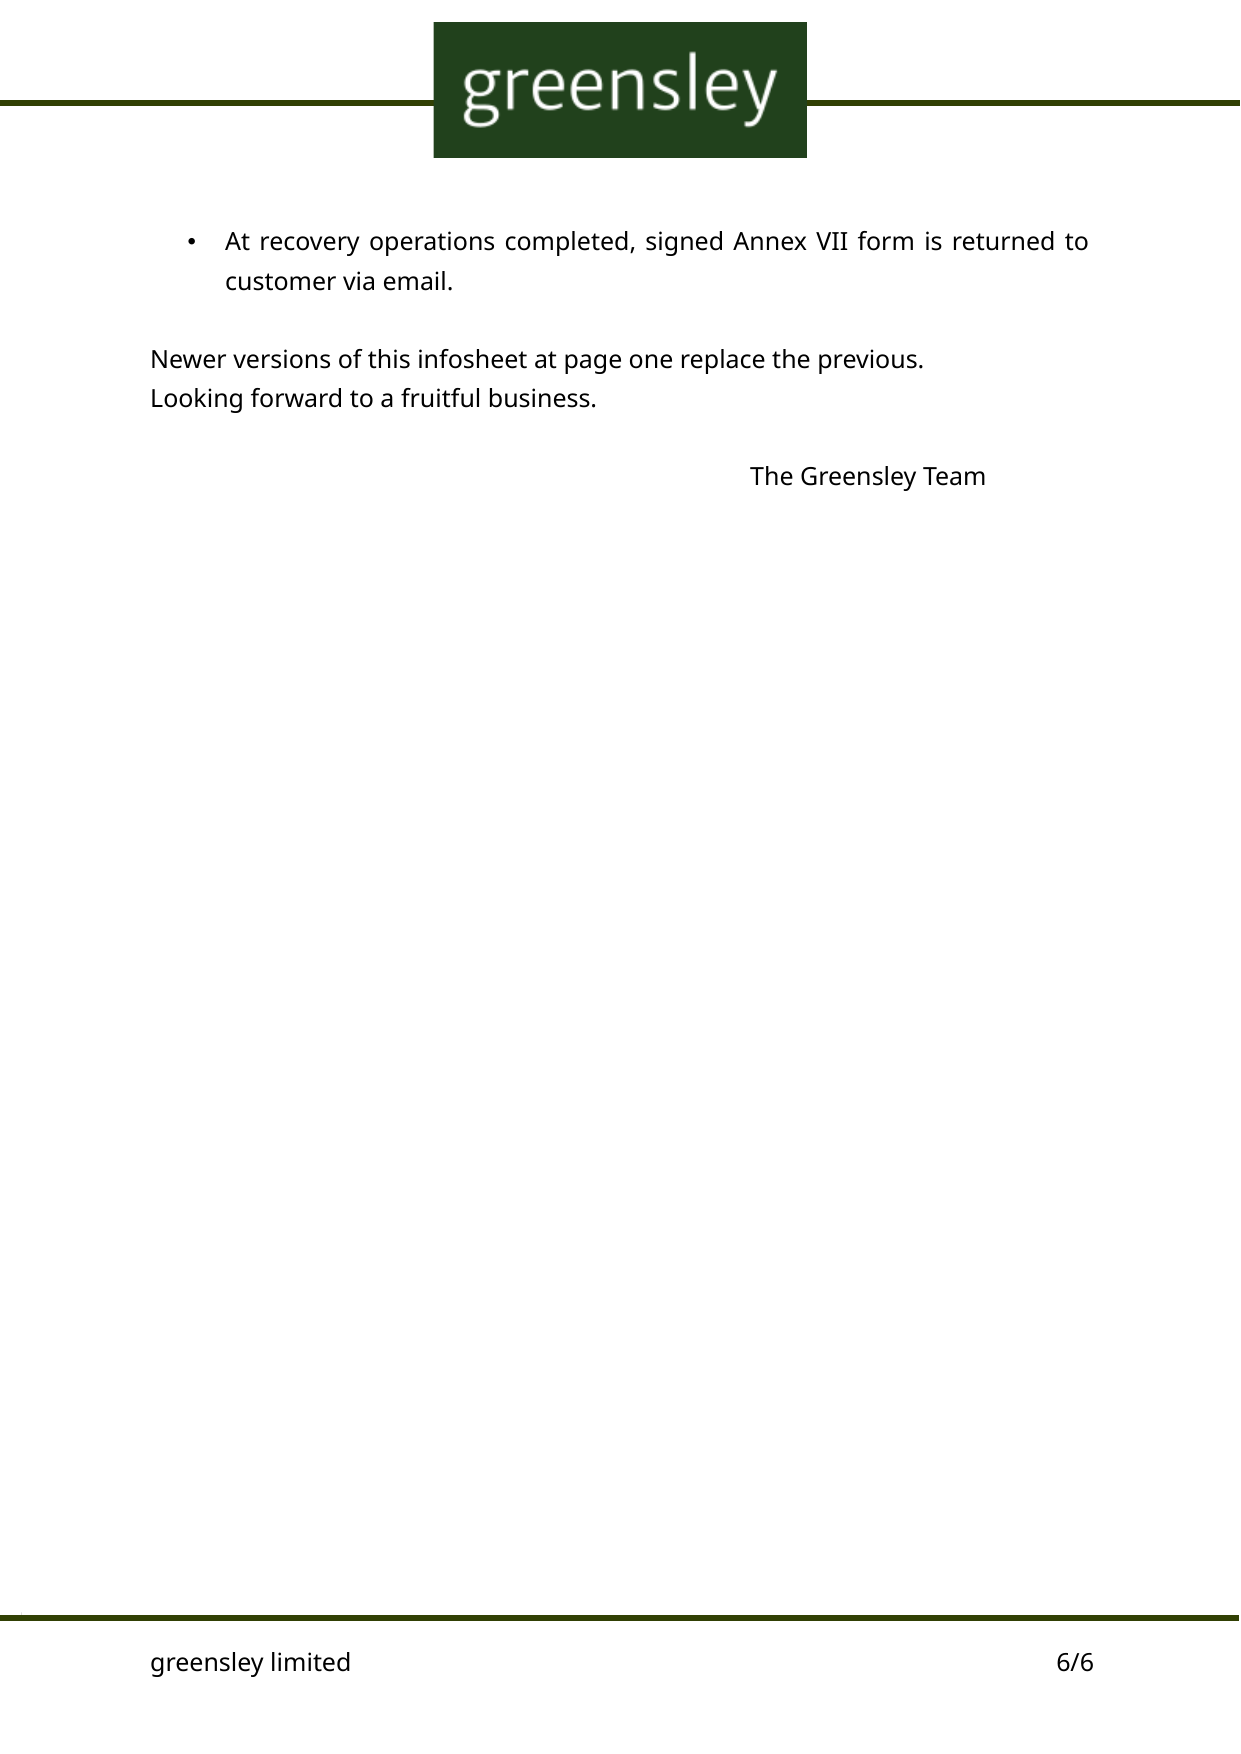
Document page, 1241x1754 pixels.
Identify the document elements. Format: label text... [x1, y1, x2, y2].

text Looking forward to a fruitful business. [150, 381, 1090, 415]
text The Greensley Team [150, 459, 1090, 493]
list At recovery operations completed, signed Annex VII form is returned to customer via email. [187, 224, 1090, 297]
picture [433, 22, 807, 158]
text Newer versions of this infosheet at page one replace the previous. [150, 342, 1090, 376]
